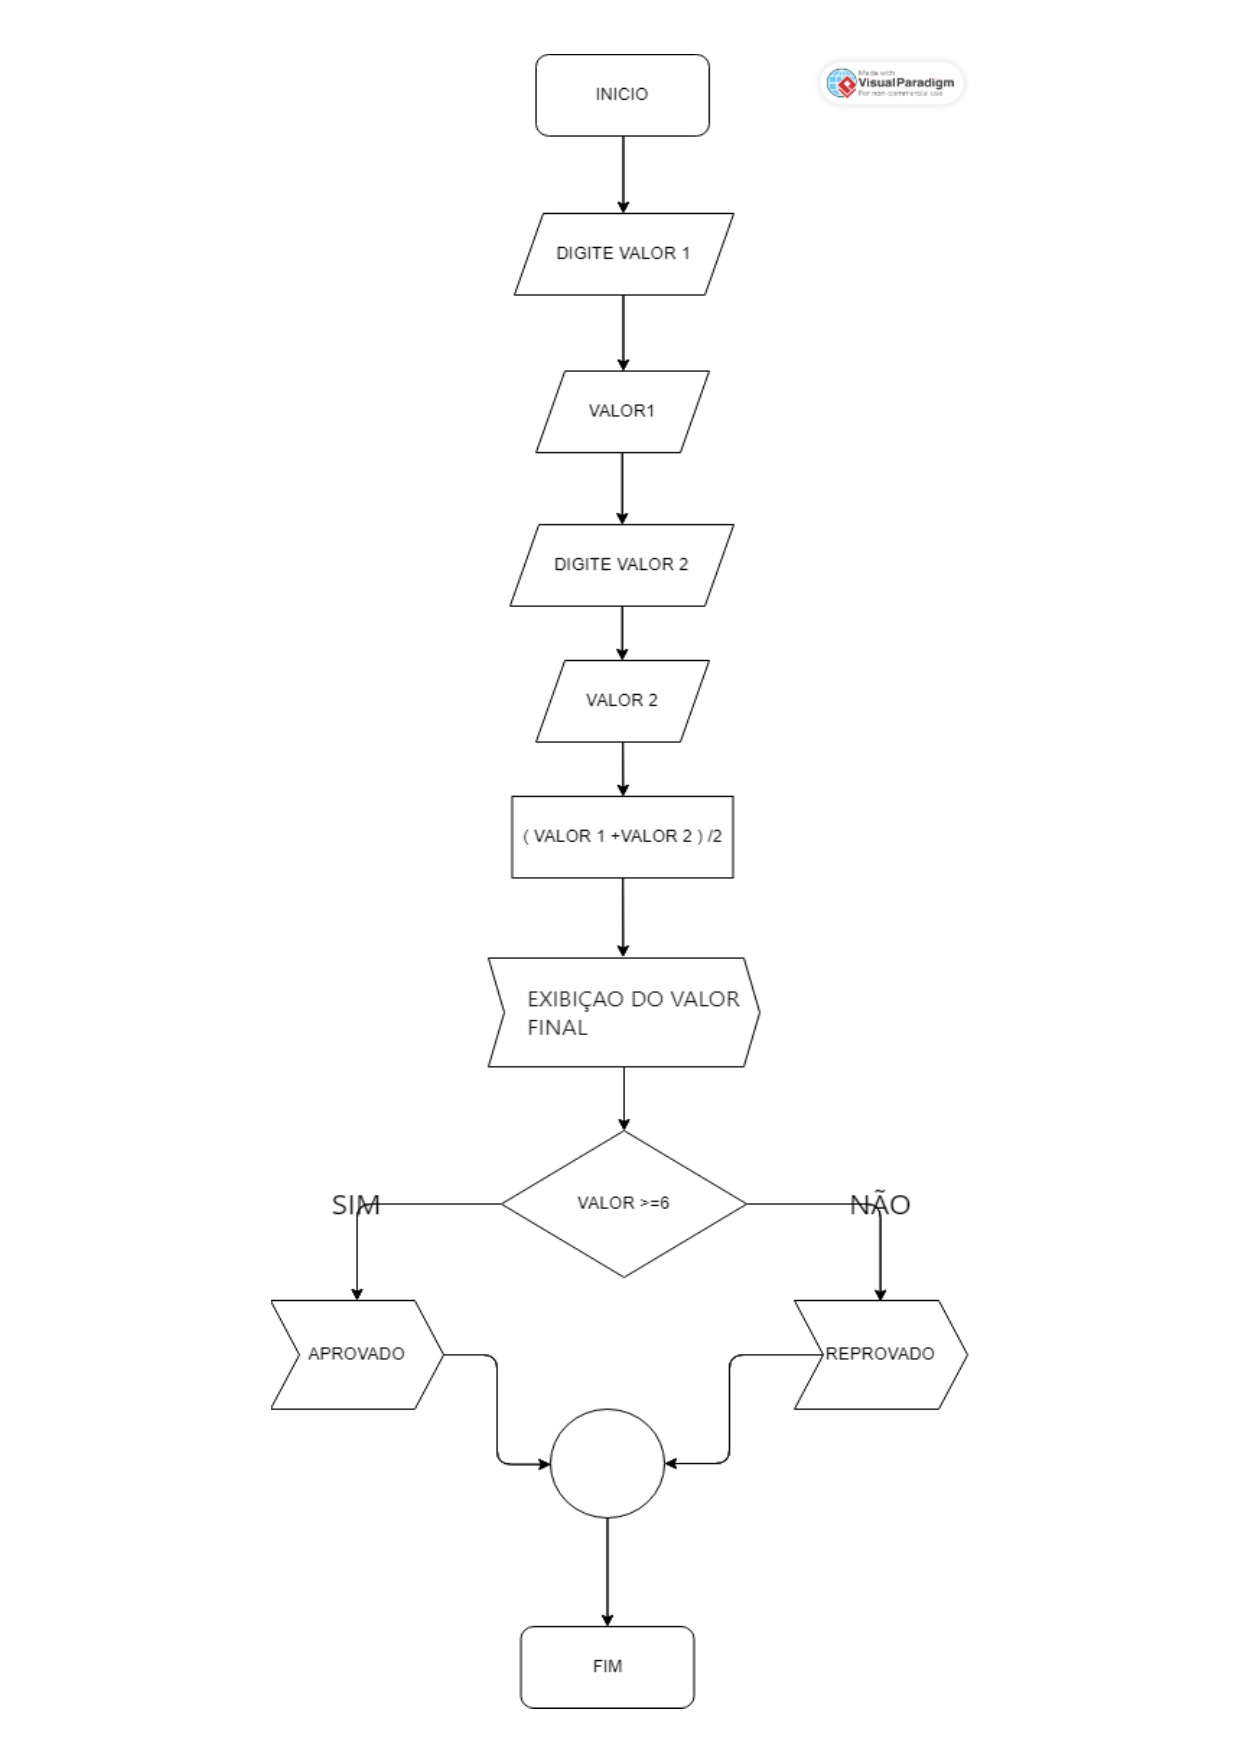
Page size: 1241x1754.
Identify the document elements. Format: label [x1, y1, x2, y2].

picture [271, 54, 970, 1709]
